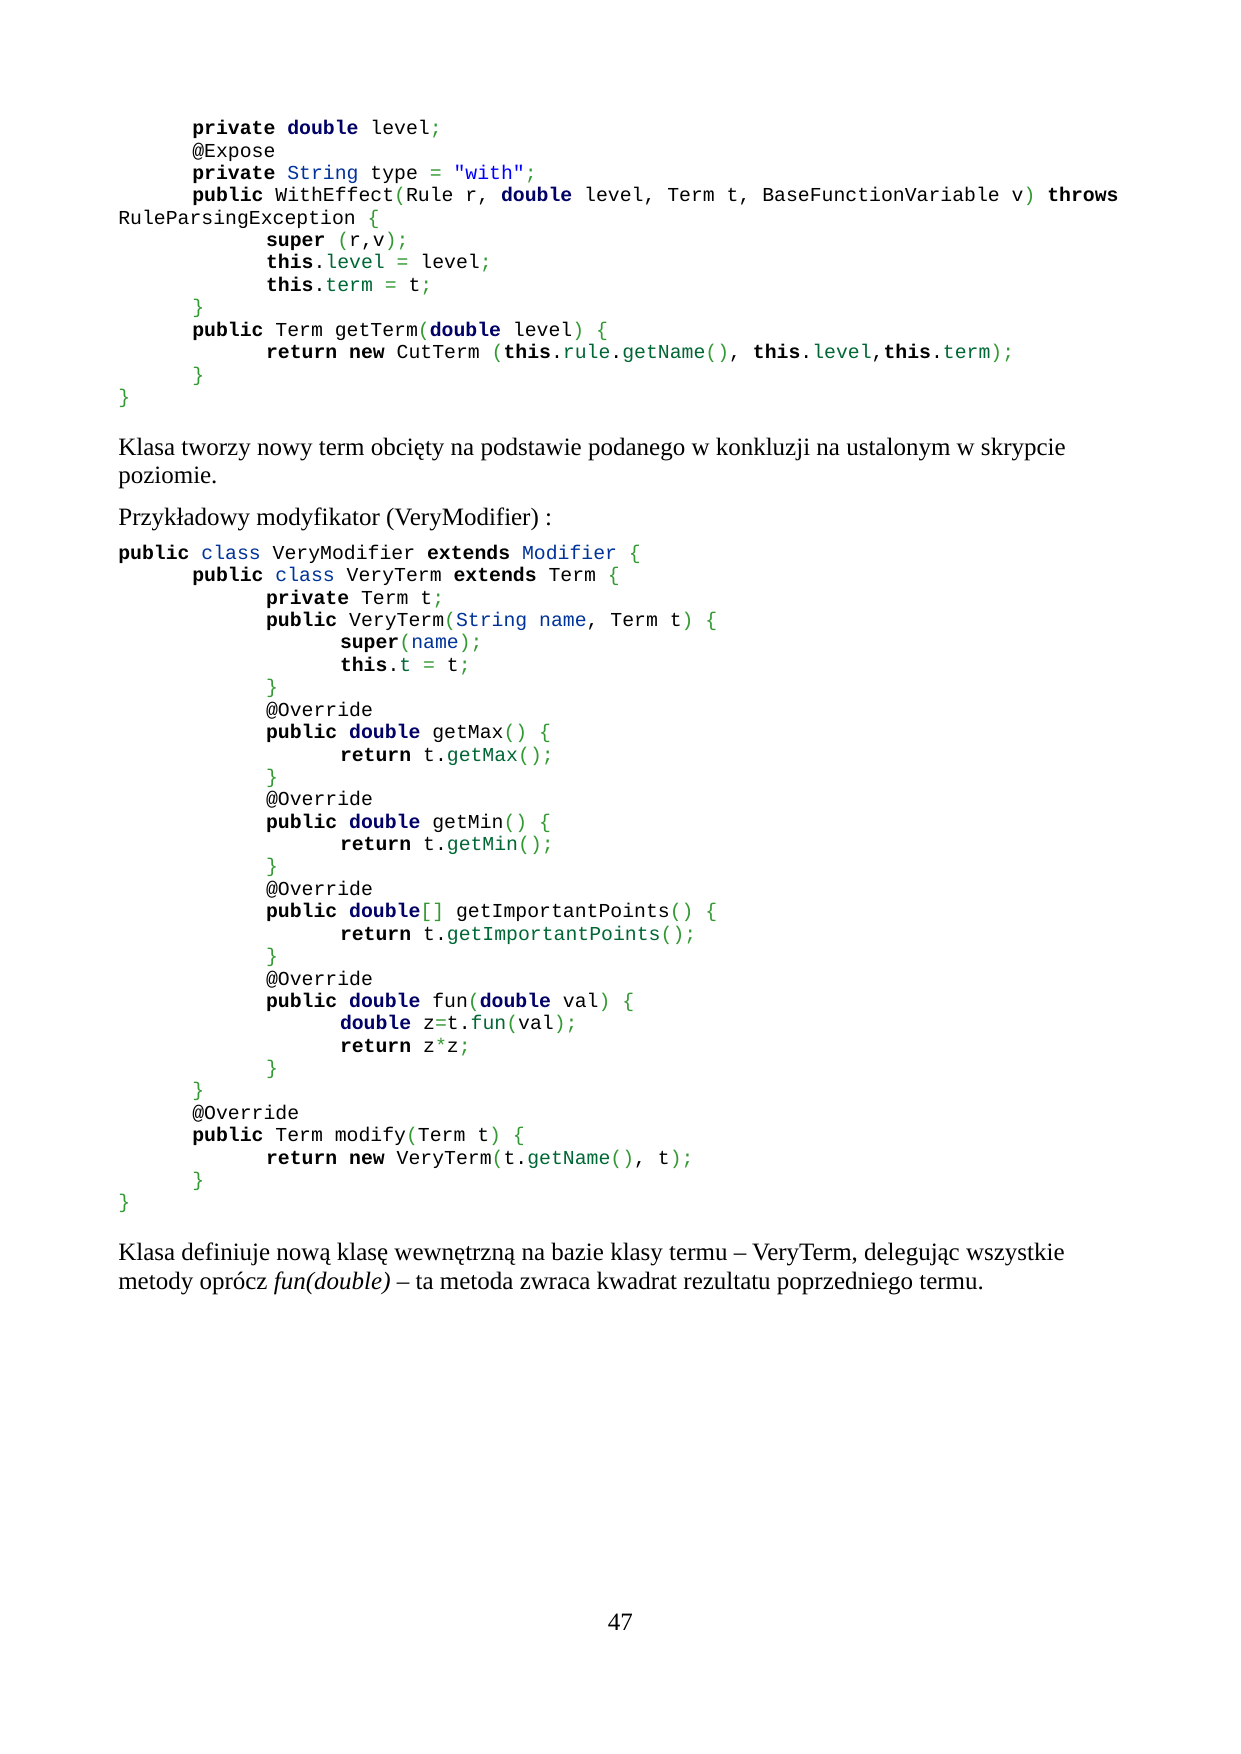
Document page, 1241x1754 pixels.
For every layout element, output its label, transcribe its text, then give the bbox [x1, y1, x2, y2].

text return z*z; [118, 1036, 1122, 1058]
text double z=t.fun(val); [118, 1013, 1122, 1036]
text public double fun(double val) { [118, 991, 1122, 1013]
text @Override [118, 879, 1122, 901]
text } [118, 1058, 1122, 1080]
text } [118, 297, 1122, 320]
text @Override [118, 700, 1122, 722]
text public double getMin() { [118, 812, 1122, 834]
text } [118, 767, 1122, 789]
text public WithEffect(Rule r, double level, Term t, BaseFunctionVariable v) throws RuleParsingException { [118, 185, 1122, 230]
text super(name); [118, 632, 1122, 655]
text private String type = "with"; [118, 163, 1122, 185]
text super (r,v); [118, 230, 1122, 252]
text } [118, 1080, 1122, 1103]
text this.term = t; [118, 275, 1122, 297]
text } [118, 856, 1122, 879]
text public VeryTerm(String name, Term t) { [118, 610, 1122, 632]
text return t.getImportantPoints(); [118, 924, 1122, 946]
text public class VeryTerm extends Term { [118, 565, 1122, 588]
text this.level = level; [118, 252, 1122, 275]
text return new VeryTerm(t.getName(), t); [118, 1148, 1122, 1170]
text public double getMax() { [118, 722, 1122, 744]
text } [118, 677, 1122, 700]
text private Term t; [118, 588, 1122, 610]
text @Expose [118, 141, 1122, 163]
text } [118, 387, 1122, 409]
text private double level; [118, 118, 1122, 141]
text public class VeryModifier extends Modifier { [118, 543, 1122, 565]
text this.t = t; [118, 655, 1122, 677]
text public double[] getImportantPoints() { [118, 901, 1122, 924]
text @Override [118, 1103, 1122, 1125]
text return t.getMin(); [118, 834, 1122, 856]
text } [118, 364, 1122, 387]
text } [118, 1170, 1122, 1192]
text Klasa tworzy nowy term obcięty na podstawie podanego w konkluzji na ustalonym w skrypcie poziomie. [118, 432, 1122, 489]
text return t.getMax(); [118, 744, 1122, 767]
text return new CutTerm (this.rule.getName(), this.level,this.term); [118, 342, 1122, 364]
text Klasa definiuje nową klasę wewnętrzną na bazie klasy termu – VeryTerm, delegując wszystkie metody oprócz fun(double) – ta metoda zwraca kwadrat rezultatu poprzedniego termu. [118, 1237, 1122, 1295]
text Przykładowy modyfikator (VeryModifier) : [118, 502, 1122, 530]
text public Term modify(Term t) { [118, 1125, 1122, 1148]
text } [118, 946, 1122, 968]
text @Override [118, 789, 1122, 812]
text } [118, 1192, 1122, 1215]
text public Term getTerm(double level) { [118, 320, 1122, 342]
text @Override [118, 968, 1122, 991]
